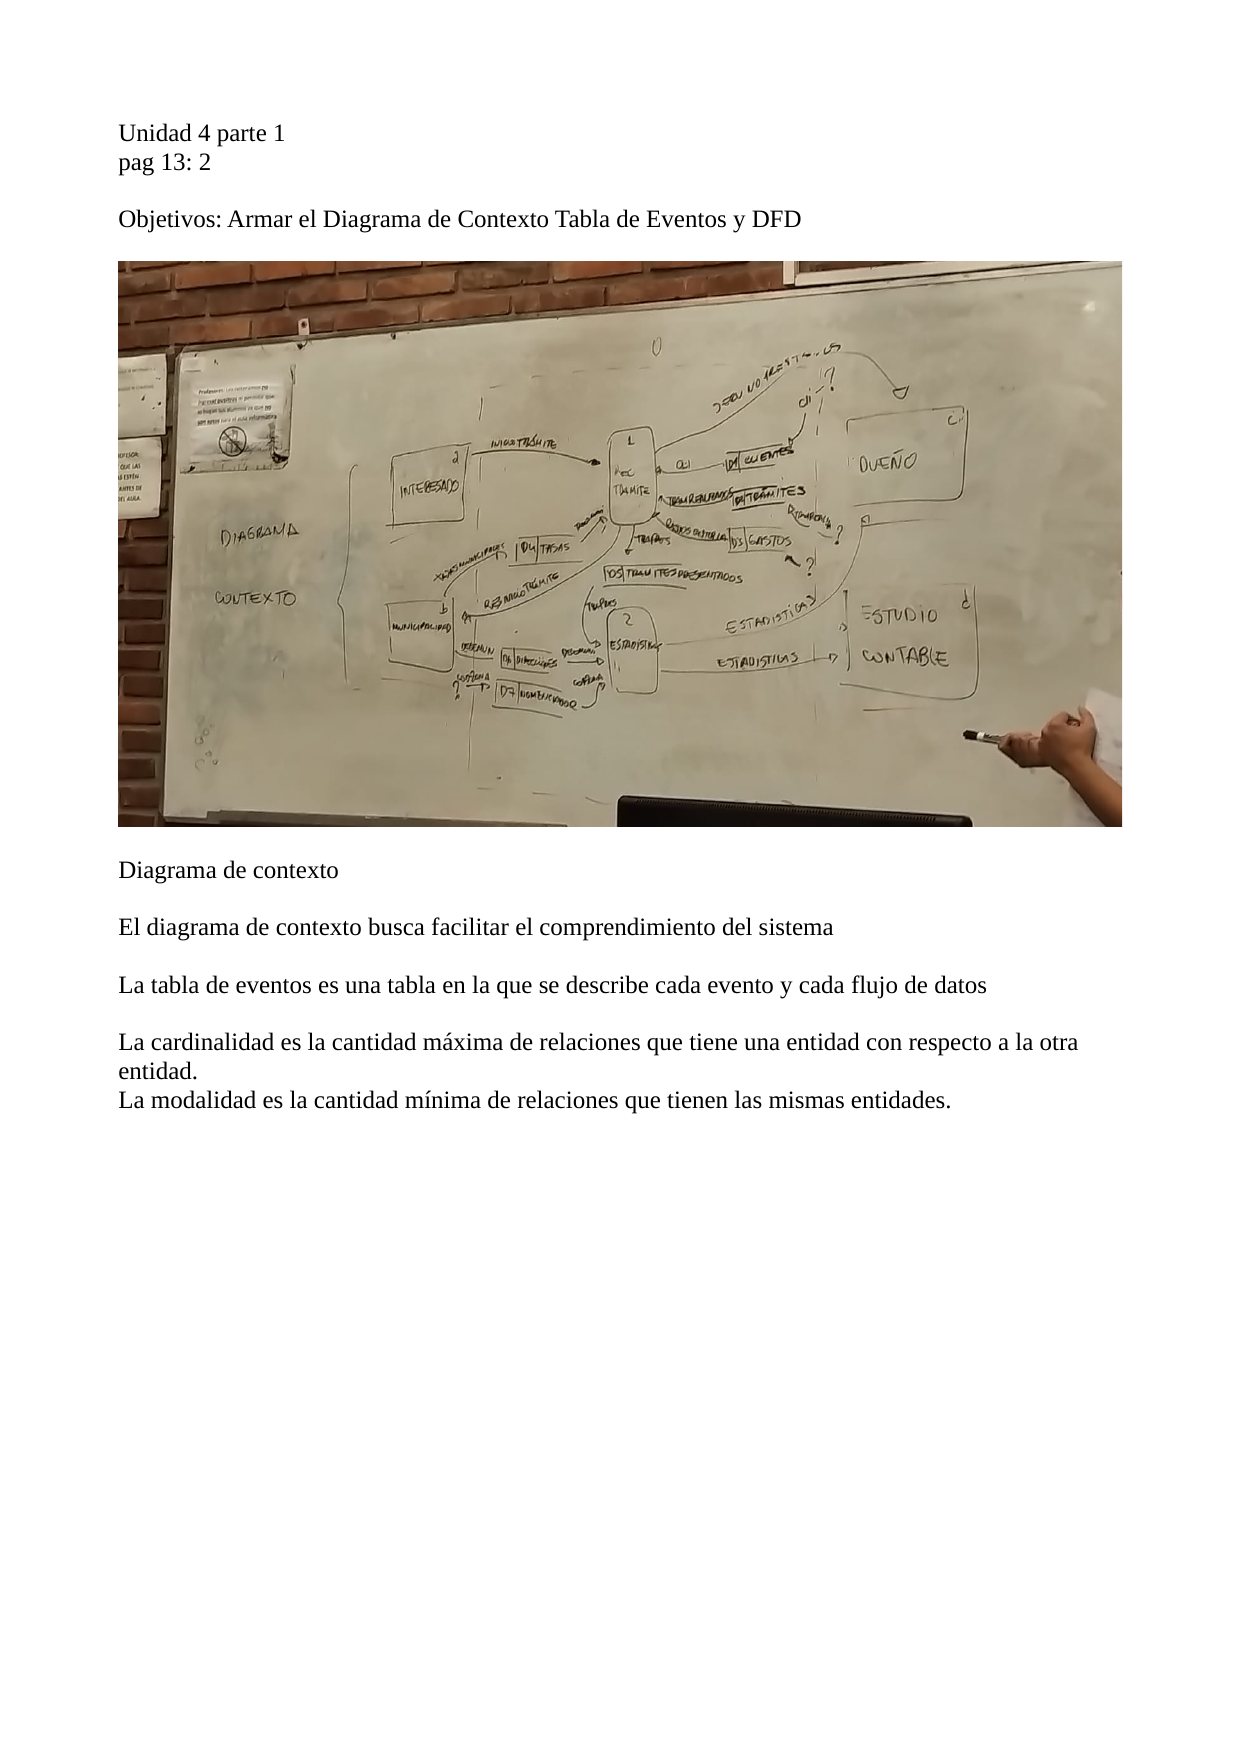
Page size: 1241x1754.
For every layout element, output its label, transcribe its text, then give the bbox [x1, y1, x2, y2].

text El diagrama de contexto busca facilitar el comprendimiento del sistema [118, 912, 1122, 941]
picture [118, 261, 1123, 827]
text La cardinalidad es la cantidad máxima de relaciones que tiene una entidad con respecto a la otra entidad. [118, 1027, 1122, 1085]
text La tabla de eventos es una tabla en la que se describe cada evento y cada flujo de datos [118, 970, 1122, 999]
text pag 13: 2 [118, 147, 1122, 176]
text Objetivos: Armar el Diagrama de Contexto Tabla de Eventos y DFD [118, 204, 1122, 233]
text Diagrama de contexto [118, 827, 1122, 884]
text Unidad 4 parte 1 [118, 118, 1122, 147]
text La modalidad es la cantidad mínima de relaciones que tienen las mismas entidades. [118, 1085, 1122, 1114]
